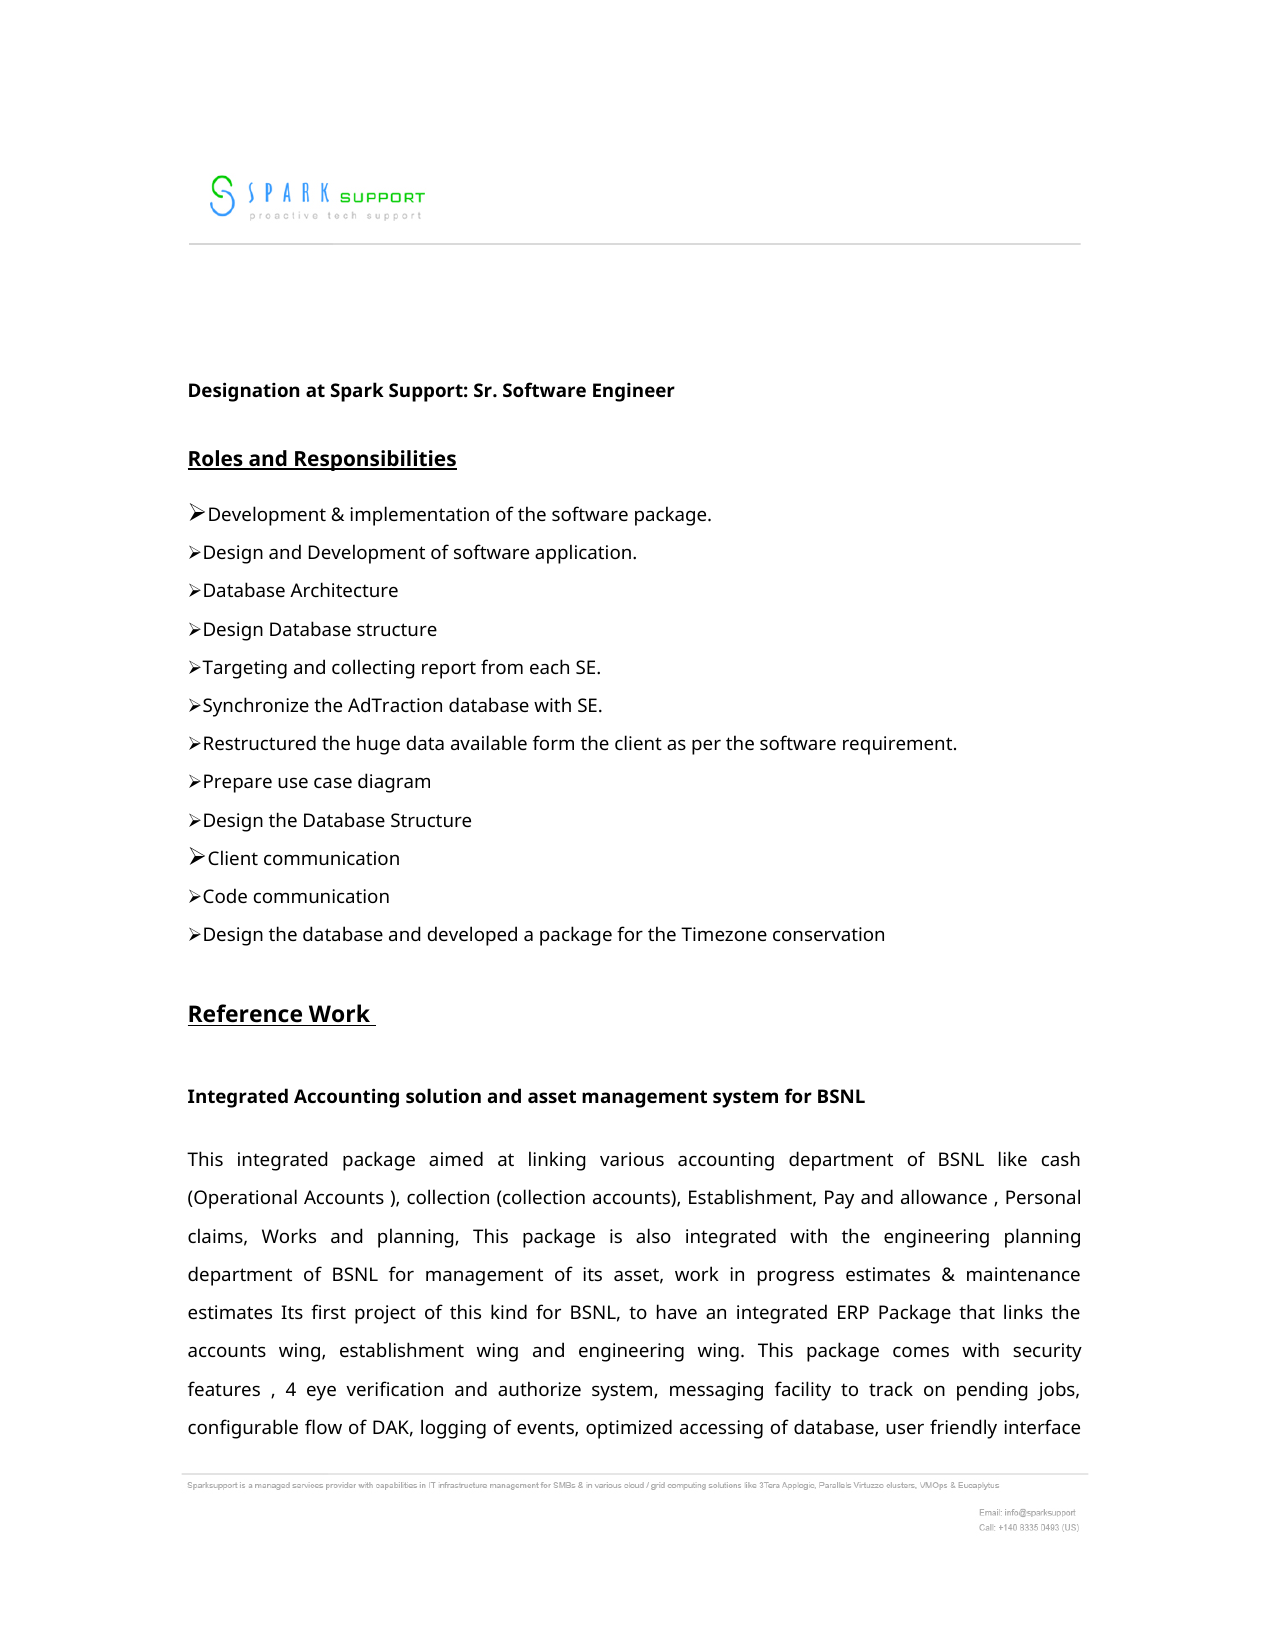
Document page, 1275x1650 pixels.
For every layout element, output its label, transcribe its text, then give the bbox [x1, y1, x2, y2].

list Database Architecture [187, 578, 1082, 603]
list Synchronize the AdTraction database with SE. [187, 692, 1082, 718]
list Design Database structure [187, 616, 1082, 641]
list Code communication [187, 883, 1082, 909]
text Reference Work [187, 998, 1082, 1029]
text This integrated package aimed at linking various accounting department of BSNL like cash (Operational Accounts ), collection (collection accounts), Establishment, Pay and allowance , Personal claims, Works and planning, This package is also integrated with the engineering planning department of BSNL for management of its asset, work in progress estimates & maintenance estimates Its first project of this kind for BSNL, to have an integrated ERP Package that links the accounts wing, establishment wing and engineering wing. This package comes with security features , 4 eye verification and authorize system, messaging facility to track on pending jobs, configurable flow of DAK, logging of events, optimized accessing of database, user friendly interface [187, 1146, 1082, 1439]
text Integrated Accounting solution and asset management system for BSNL [187, 1083, 1082, 1109]
picture [189, 151, 1081, 249]
text Roles and Responsibilities [187, 444, 1082, 473]
list Design the database and developed a package for the Timezone conservation [187, 922, 1082, 947]
list Targeting and collecting report from each SE. [187, 654, 1082, 679]
list Development & implementation of the software package. [187, 501, 1082, 527]
list Prepare use case diagram [187, 769, 1082, 794]
list Client communication [187, 845, 1082, 871]
picture [181, 1472, 1089, 1538]
list Restructured the huge data available form the client as per the software requirement. [187, 731, 1082, 756]
text Designation at Spark Support: Sr. Software Engineer [187, 378, 1082, 403]
list Design the Database Structure [187, 807, 1082, 832]
list Design and Development of software application. [187, 539, 1082, 565]
